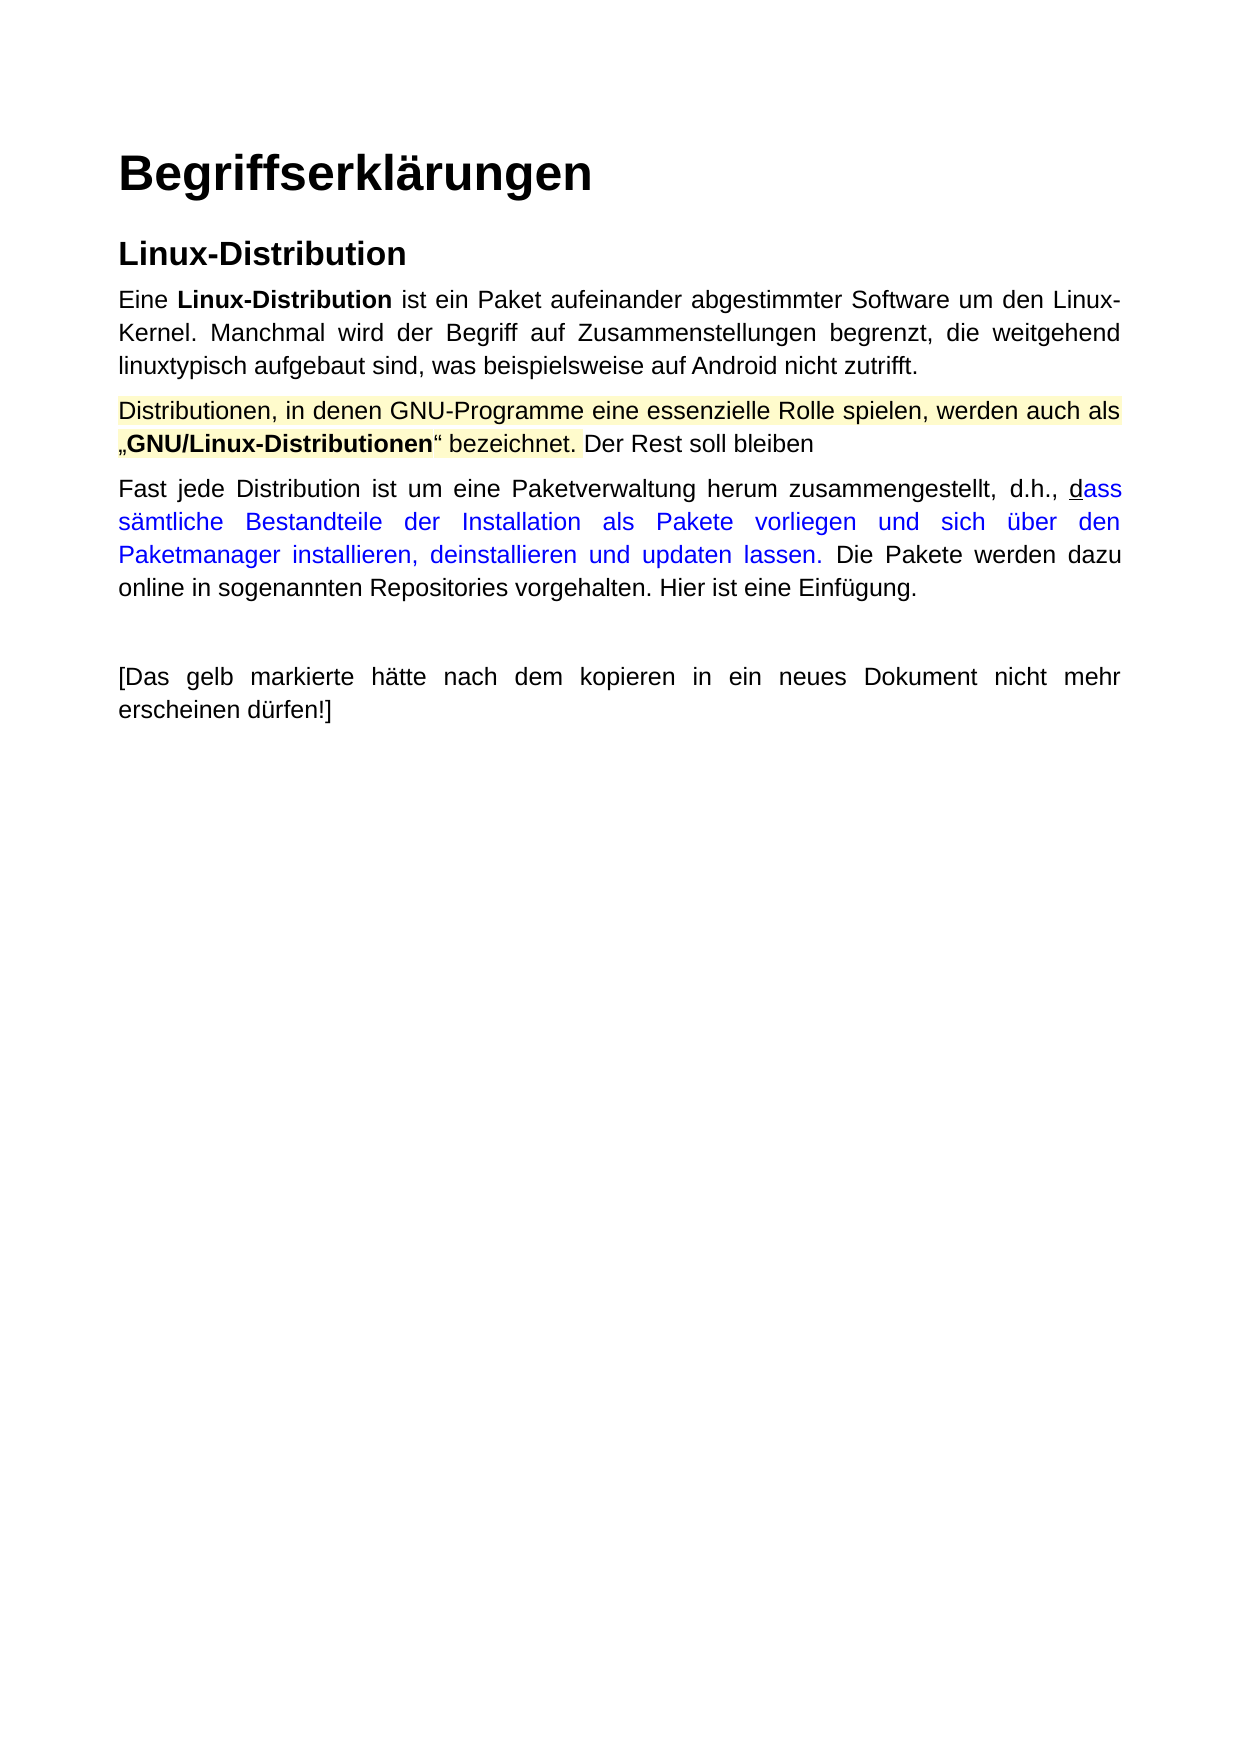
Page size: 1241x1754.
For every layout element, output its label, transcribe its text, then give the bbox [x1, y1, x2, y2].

subtitle Begriffserklärungen [118, 143, 1122, 201]
text [Das gelb markierte hätte nach dem kopieren in ein neues Dokument nicht mehr erscheinen dürfen!] [118, 662, 1122, 724]
subtitle Linux-Distribution [118, 234, 1122, 273]
text Fast jede Distribution ist um eine Paketverwaltung herum zusammengestellt, d.h., dass sämtliche Bestandteile der Installation als Pakete vorliegen und sich über den Paketmanager installieren, deinstallieren und updaten lassen. Die Pakete werden dazu online in sogenannten Repositories vorgehalten. Hier ist eine Einfügung. [118, 474, 1122, 602]
text Distributionen, in denen GNU-Programme eine essenzielle Rolle spielen, werden auch als „GNU/Linux-Distributionen“ bezeichnet. Der Rest soll bleiben [118, 396, 1122, 458]
text Eine Linux-Distribution ist ein Paket aufeinander abgestimmter Software um den Linux-Kernel. Manchmal wird der Begriff auf Zusammenstellungen begrenzt, die weitgehend linuxtypisch aufgebaut sind, was beispielsweise auf Android nicht zutrifft. [118, 285, 1122, 380]
